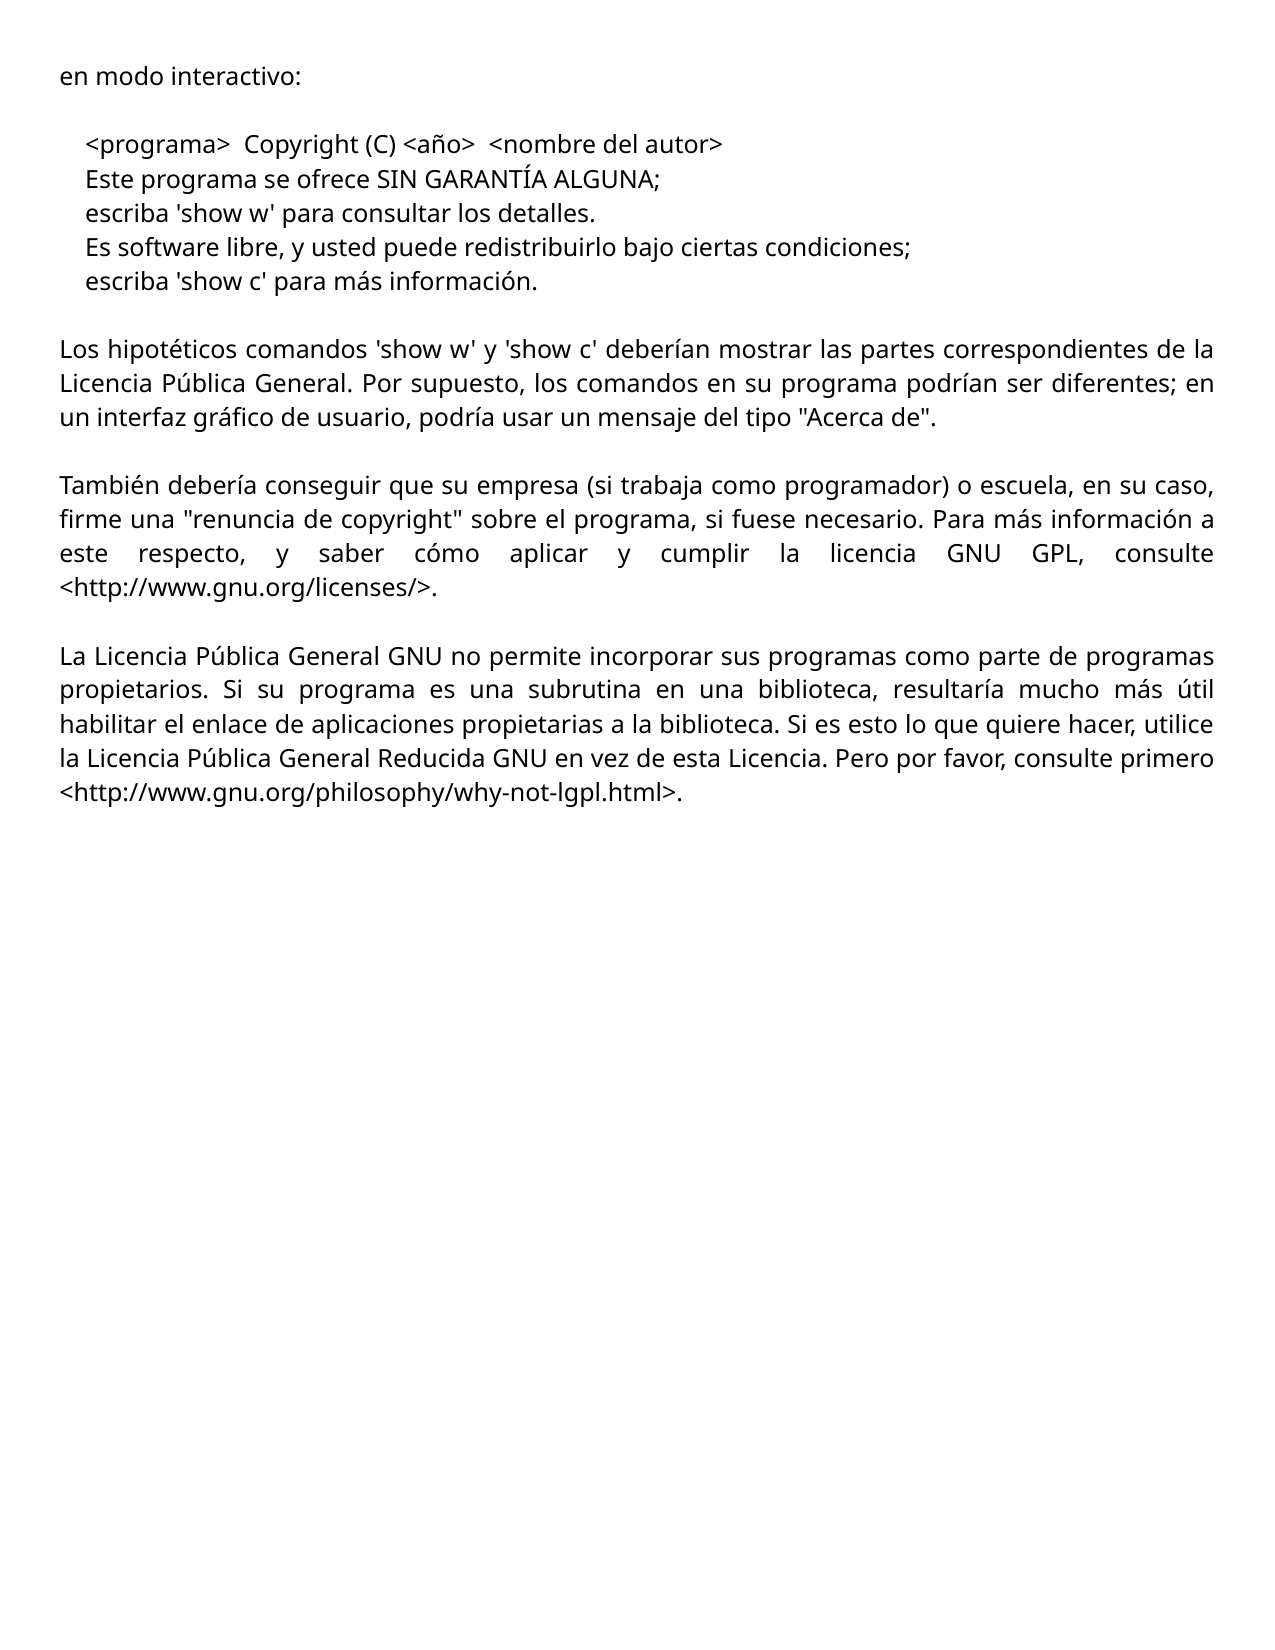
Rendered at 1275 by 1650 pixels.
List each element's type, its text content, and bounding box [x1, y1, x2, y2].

text Es software libre, y usted puede redistribuirlo bajo ciertas condiciones; [59, 229, 1216, 263]
text También debería conseguir que su empresa (si trabaja como programador) o escuela, en su caso, firme una "renuncia de copyright" sobre el programa, si fuese necesario. Para más información a este respecto, y saber cómo aplicar y cumplir la licencia GNU GPL, consulte <http://www.gnu.org/licenses/>. [59, 468, 1216, 604]
text en modo interactivo: [59, 59, 1216, 93]
text <programa> Copyright (C) <año> <nombre del autor> [59, 127, 1216, 161]
text La Licencia Pública General GNU no permite incorporar sus programas como parte de programas propietarios. Si su programa es una subrutina en una biblioteca, resultaría mucho más útil habilitar el enlace de aplicaciones propietarias a la biblioteca. Si es esto lo que quiere hacer, utilice la Licencia Pública General Reducida GNU en vez de esta Licencia. Pero por favor, consulte primero <http://www.gnu.org/philosophy/why-not-lgpl.html>. [59, 638, 1216, 808]
text escriba 'show c' para más información. [59, 263, 1216, 297]
text escriba 'show w' para consultar los detalles. [59, 195, 1216, 229]
text Este programa se ofrece SIN GARANTÍA ALGUNA; [59, 161, 1216, 195]
text Los hipotéticos comandos 'show w' y 'show c' deberían mostrar las partes correspondientes de la Licencia Pública General. Por supuesto, los comandos en su programa podrían ser diferentes; en un interfaz gráfico de usuario, podría usar un mensaje del tipo "Acerca de". [59, 332, 1216, 434]
